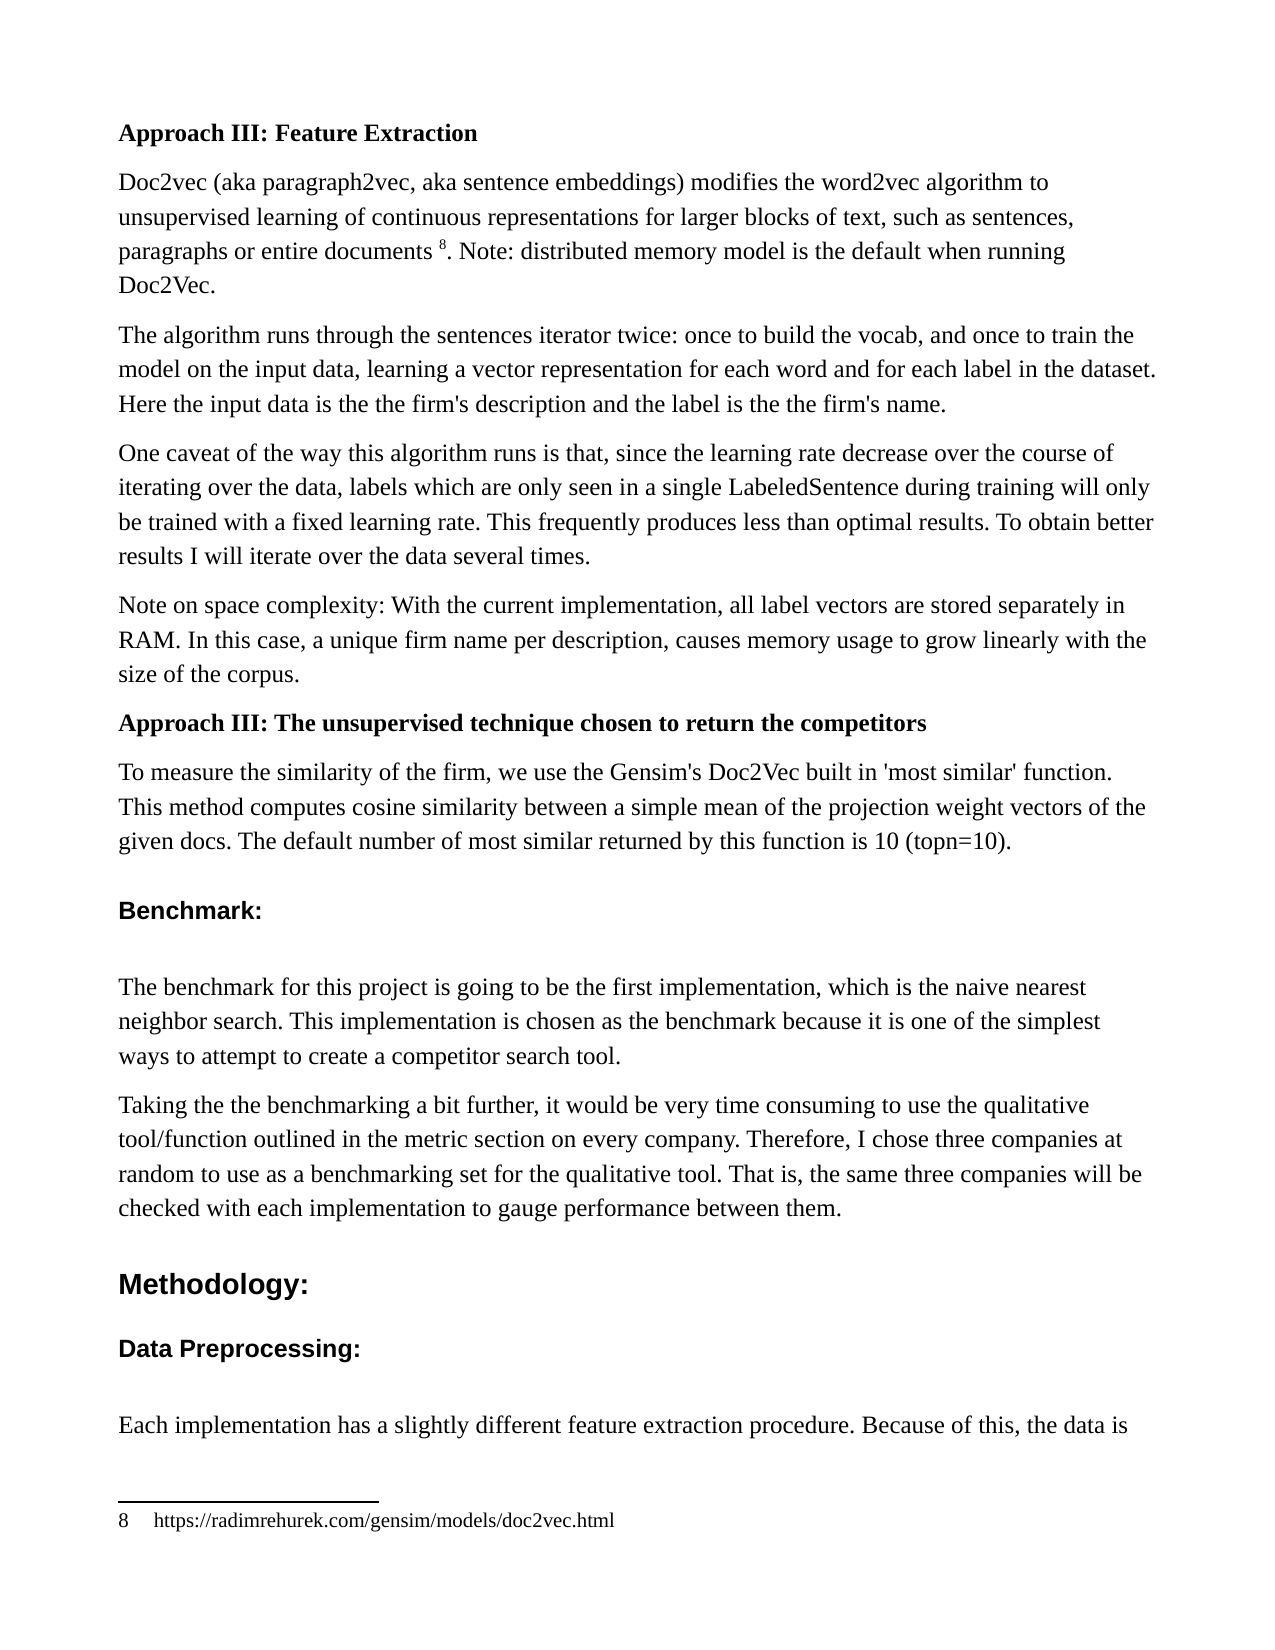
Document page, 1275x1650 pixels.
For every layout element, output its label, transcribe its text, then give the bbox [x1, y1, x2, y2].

text The algorithm runs through the sentences iterator twice: once to build the vocab, and once to train the model on the input data, learning a vector representation for each word and for each label in the dataset. Here the input data is the the firm's description and the label is the the firm's name. [118, 320, 1157, 417]
subtitle Benchmark: [118, 896, 1157, 925]
subtitle Data Preprocessing: [118, 1334, 1157, 1363]
text https://radimrehurek.com/gensim/models/doc2vec.html [118, 1508, 1157, 1532]
text Note on space complexity: With the current implementation, all label vectors are stored separately in RAM. In this case, a unique firm name per description, causes memory usage to grow linearly with the size of the corpus. [118, 590, 1157, 688]
text Taking the the benchmarking a bit further, it would be very time consuming to use the qualitative tool/function outlined in the metric section on every company. Therefore, I chose three companies at random to use as a benchmarking set for the qualitative tool. That is, the same three companies will be checked with each implementation to gauge performance between them. [118, 1090, 1157, 1222]
text Approach III: Feature Extraction [118, 118, 1157, 147]
text To measure the similarity of the firm, we use the Gensim's Doc2Vec built in 'most similar' function. This method computes cosine similarity between a simple mean of the projection weight vectors of the given docs. The default number of most similar returned by this function is 10 (topn=10). [118, 757, 1157, 855]
text Each implementation has a slightly different feature extraction procedure. Because of this, the data is [118, 1376, 1157, 1439]
subtitle Methodology: [118, 1267, 1157, 1301]
text The benchmark for this project is going to be the first implementation, which is the naive nearest neighbor search. This implementation is chosen as the benchmark because it is one of the simplest ways to attempt to create a competitor search tool. [118, 937, 1157, 1069]
text Doc2vec (aka paragraph2vec, aka sentence embeddings) modifies the word2vec algorithm to unsupervised learning of continuous representations for larger blocks of text, such as sentences, paragraphs or entire documents . Note: distributed memory model is the default when running Doc2Vec. [118, 167, 1157, 299]
text One caveat of the way this algorithm runs is that, since the learning rate decrease over the course of iterating over the data, labels which are only seen in a single LabeledSentence during training will only be trained with a fixed learning rate. This frequently produces less than optimal results. To obtain better results I will iterate over the data several times. [118, 438, 1157, 570]
text Approach III: The unsupervised technique chosen to return the competitors [118, 708, 1157, 737]
